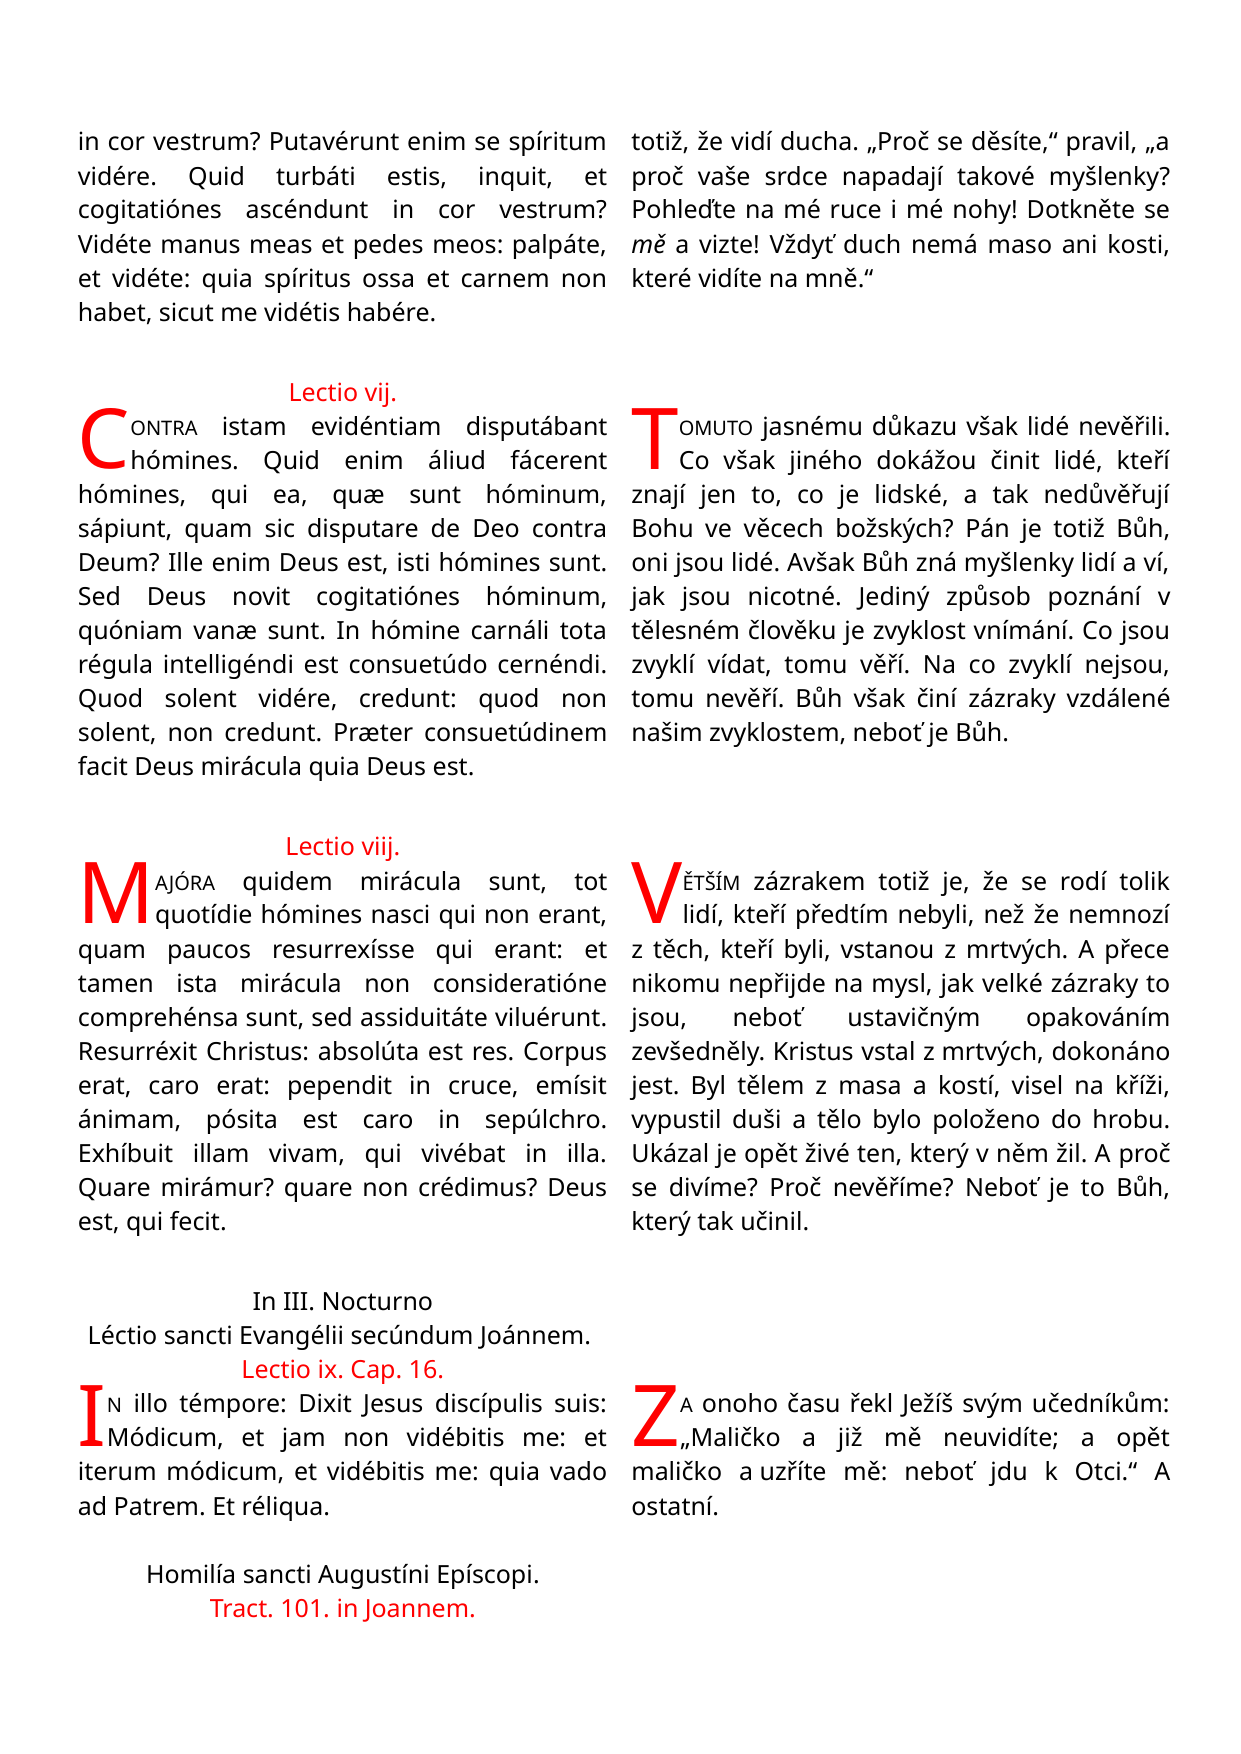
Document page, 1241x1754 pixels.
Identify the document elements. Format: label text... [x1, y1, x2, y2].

table_cell Lectio vij. Contra istam evidéntiam disputábant hómines. Quid enim áliud fácerent hómines, qui ea, quæ sunt hóminum, sápiunt, quam sic disputare de Deo contra Deum? Ille enim Deus est, isti hómines sunt. Sed Deus novit cogitatiónes hóminum, quóniam vanæ sunt. In hómine carnáli tota régula intelligéndi est consuetúdo cernéndi. Quod solent vidére, credunt: quod non solent, non credunt. Præter consuetúdinem facit Deus mirácula quia Deus est. [66, 369, 619, 823]
table_cell In III. Nocturno Léctio sancti Evangélii secúndum Joánnem. Lectio ix. Cap. 16. In illo témpore: Dixit Jesus discípulis suis: Módicum, et jam non vidébitis me: et iterum módicum, et vidébitis me: quia vado ad Patrem. Et réliqua. Homilía sancti Augustíni Epíscopi. Tract. 101. in Joannem. Módicum est hoc totum spátium, quo præsens pérvolat sæculum. Unde dicit idem ipse Evangelísta in Epístola sua: Novíssima hora est. Ideo namque áddidit: Quia vado ad Patrem: quod ad priórem senténtiam referéndum est, ubi ait: Módicum, et jam non vidébitis me; non ad posteriórem, ubi ait: Et iterum módicum, et vidébitis me. Eúndo quippe ad Patrem, factúrus erat, ut eum non vidérent. [66, 1278, 619, 1630]
table_cell in cor vestrum? Putavérunt enim se spíritum vidére. Quid turbáti estis, inquit, et cogitatiónes ascéndunt in cor vestrum? Vidéte manus meas et pedes meos: palpáte, et vidéte: quia spíritus ossa et carnem non habet, sicut me vidétis habére. [66, 118, 619, 368]
table_cell Větším zázrakem totiž je, že se rodí tolik lidí, kteří předtím nebyli, než že nemnozí z těch, kteří byli, vstanou z mrtvých. A přece nikomu nepřijde na mysl, jak velké zázraky to jsou, neboť ustavičným opakováním zevšedněly. Kristus vstal z mrtvých, dokonáno jest. Byl tělem z masa a kostí, visel na kříži, vypustil duši a tělo bylo položeno do hrobu. Ukázal je opět živé ten, který v něm žil. A proč se divíme? Proč nevěříme? Neboť je to Bůh, který tak učinil. [619, 823, 1182, 1278]
table_cell Za onoho času řekl Ježíš svým učedníkům: „Maličko a již mě neuvidíte; a opět maličko a uzříte mě: neboť jdu k Otci.“ A ostatní. Ono „maličko“ je celý tento čas, kterým prochází tento svět. Proto říká opět tento Evangelista ve své Epištole: „Nastala poslední hodina.“ A proto ještě přidává: „Neboť odcházím k Otci,“ což náleží k předchozí větě, ve které praví: „Maličko a již mě neuvidíte.“ Ne tedy k té následující, kde praví: „A opět maličko a uzříte mě.“ Věděl, že jakmile odejde k Otci, už jej učedníci nespatří. [619, 1278, 1182, 1630]
table_cell Tomuto jasnému důkazu však lidé nevěřili. Co však jiného dokážou činit lidé, kteří znají jen to, co je lidské, a tak nedůvěřují Bohu ve věcech božských? Pán je totiž Bůh, oni jsou lidé. Avšak Bůh zná myšlenky lidí a ví, jak jsou nicotné. Jediný způsob poznání v tělesném člověku je zvyklost vnímání. Co jsou zvyklí vídat, tomu věří. Na co zvyklí nejsou, tomu nevěří. Bůh však činí zázraky vzdálené našim zvyklostem, neboť je Bůh. [619, 369, 1182, 823]
table_cell Lectio viij. Majóra quidem mirácula sunt, tot quotídie hómines nasci qui non erant, quam paucos resurrexísse qui erant: et tamen ista mirácula non consideratióne comprehénsa sunt, sed assiduitáte viluérunt. Resurréxit Christus: absolúta est res. Corpus erat, caro erat: pependit in cruce, emísit ánimam, pósita est caro in sepúlchro. Exhíbuit illam vivam, qui vivébat in illa. Quare mirámur? quare non crédimus? Deus est, qui fecit. [66, 823, 619, 1278]
table_cell totiž, že vidí ducha. „Proč se děsíte,“ pravil, „a proč vaše srdce napadají takové myšlenky? Pohleďte na mé ruce i mé nohy! Dotkněte se mě a vizte! Vždyť duch nemá maso ani kosti, které vidíte na mně.“ [619, 118, 1182, 368]
